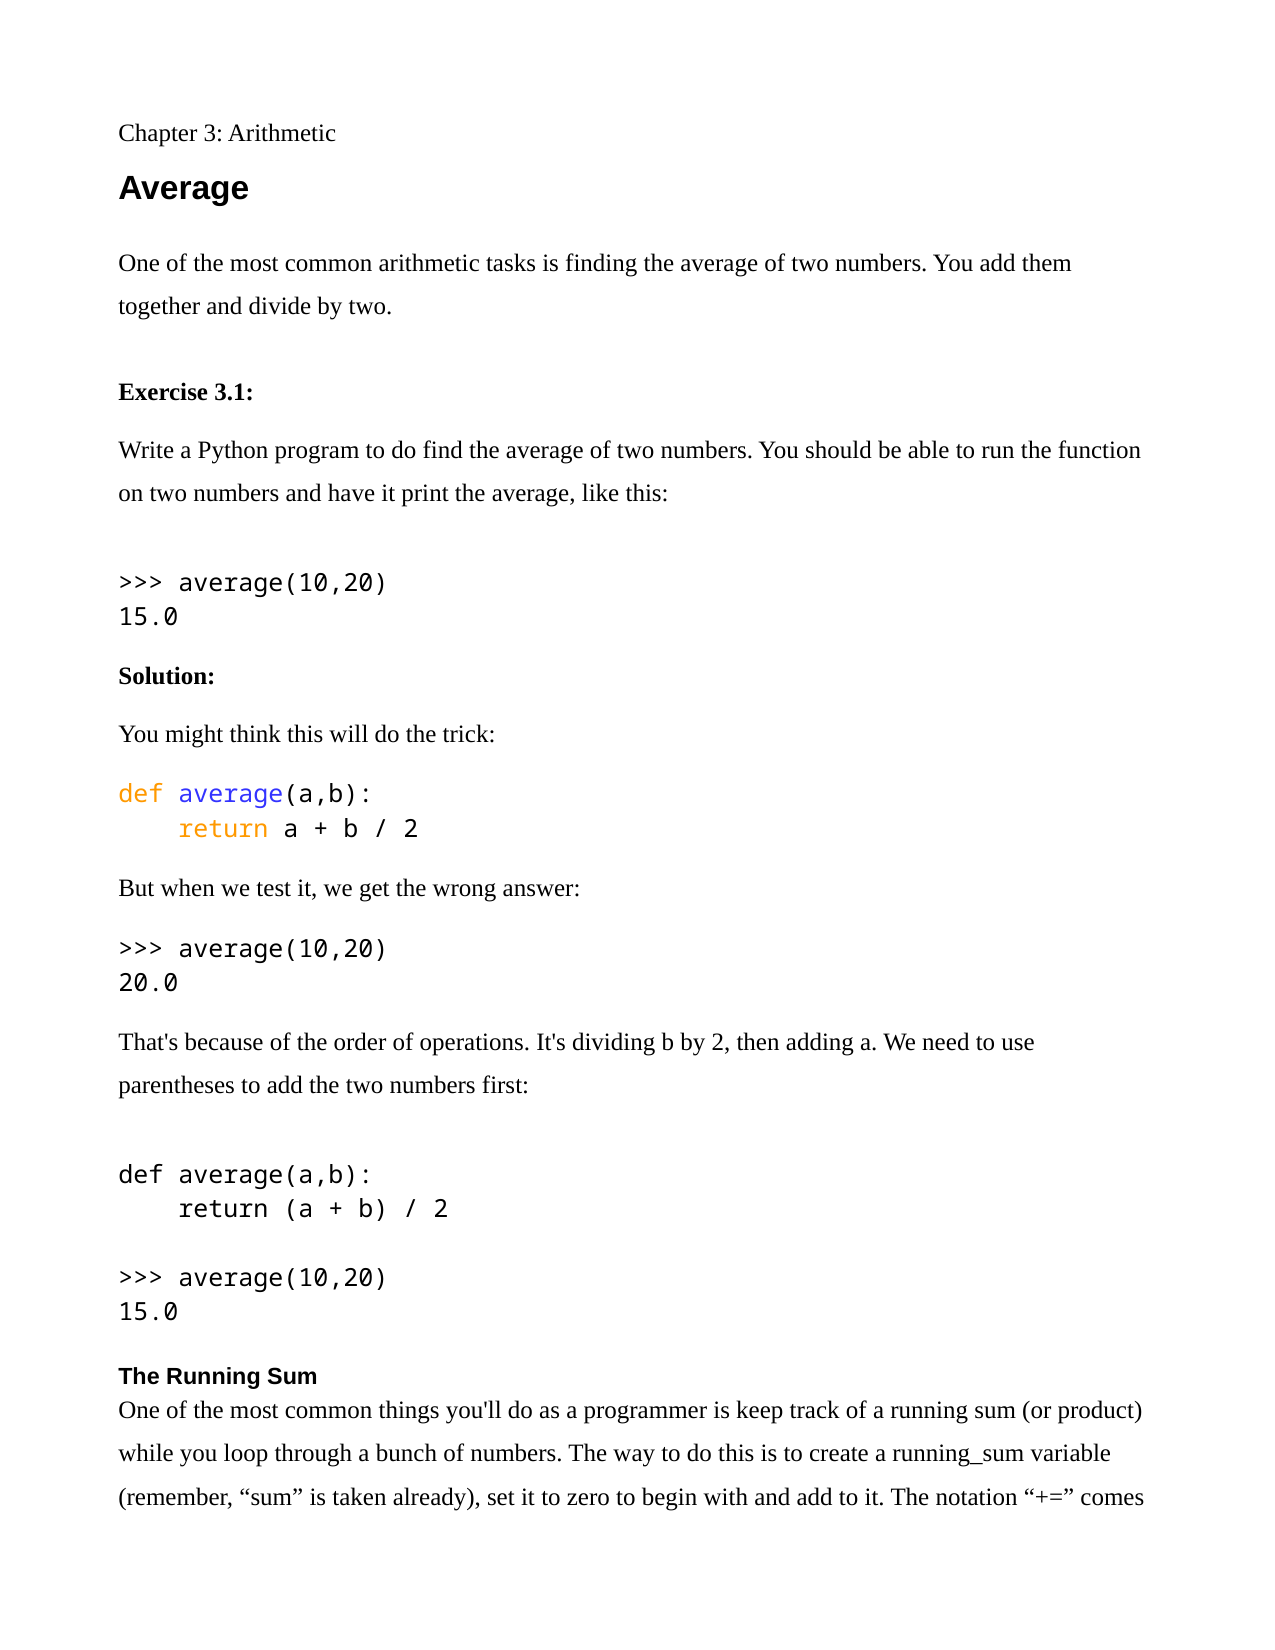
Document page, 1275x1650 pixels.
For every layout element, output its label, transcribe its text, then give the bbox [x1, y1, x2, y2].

text def average(a,b): [118, 1157, 1157, 1191]
text Solution: [118, 661, 1157, 690]
subtitle The Running Sum [118, 1362, 1157, 1389]
text return (a + b) / 2 [118, 1191, 1157, 1225]
text Write a Python program to do find the average of two numbers. You should be able to run the function on two numbers and have it print the average, like this: [118, 435, 1157, 507]
text >>> average(10,20) [118, 564, 1157, 598]
text 15.0 [118, 1293, 1157, 1327]
text Chapter 3: Arithmetic [118, 118, 1157, 147]
text That's because of the order of operations. It's dividing b by 2, then adding a. We need to use parentheses to add the two numbers first: [118, 1027, 1157, 1099]
text def average(a,b): [118, 776, 1157, 810]
text return a + b / 2 [118, 810, 1157, 844]
text 20.0 [118, 964, 1157, 999]
text >>> average(10,20) [118, 931, 1157, 964]
text One of the most common things you'll do as a programmer is keep track of a running sum (or product) while you loop through a bunch of numbers. The way to do this is to create a running_sum variable (remember, “sum” is taken already), set it to zero to begin with and add to it. The notation “+=” comes [118, 1395, 1157, 1510]
text You might think this will do the trick: [118, 719, 1157, 747]
text >>> average(10,20) [118, 1259, 1157, 1293]
subtitle Average [118, 168, 1157, 206]
text But when we test it, we get the wrong answer: [118, 873, 1157, 902]
text Exercise 3.1: [118, 377, 1157, 406]
text 15.0 [118, 598, 1157, 632]
text One of the most common arithmetic tasks is finding the average of two numbers. You add them together and divide by two. [118, 248, 1157, 319]
